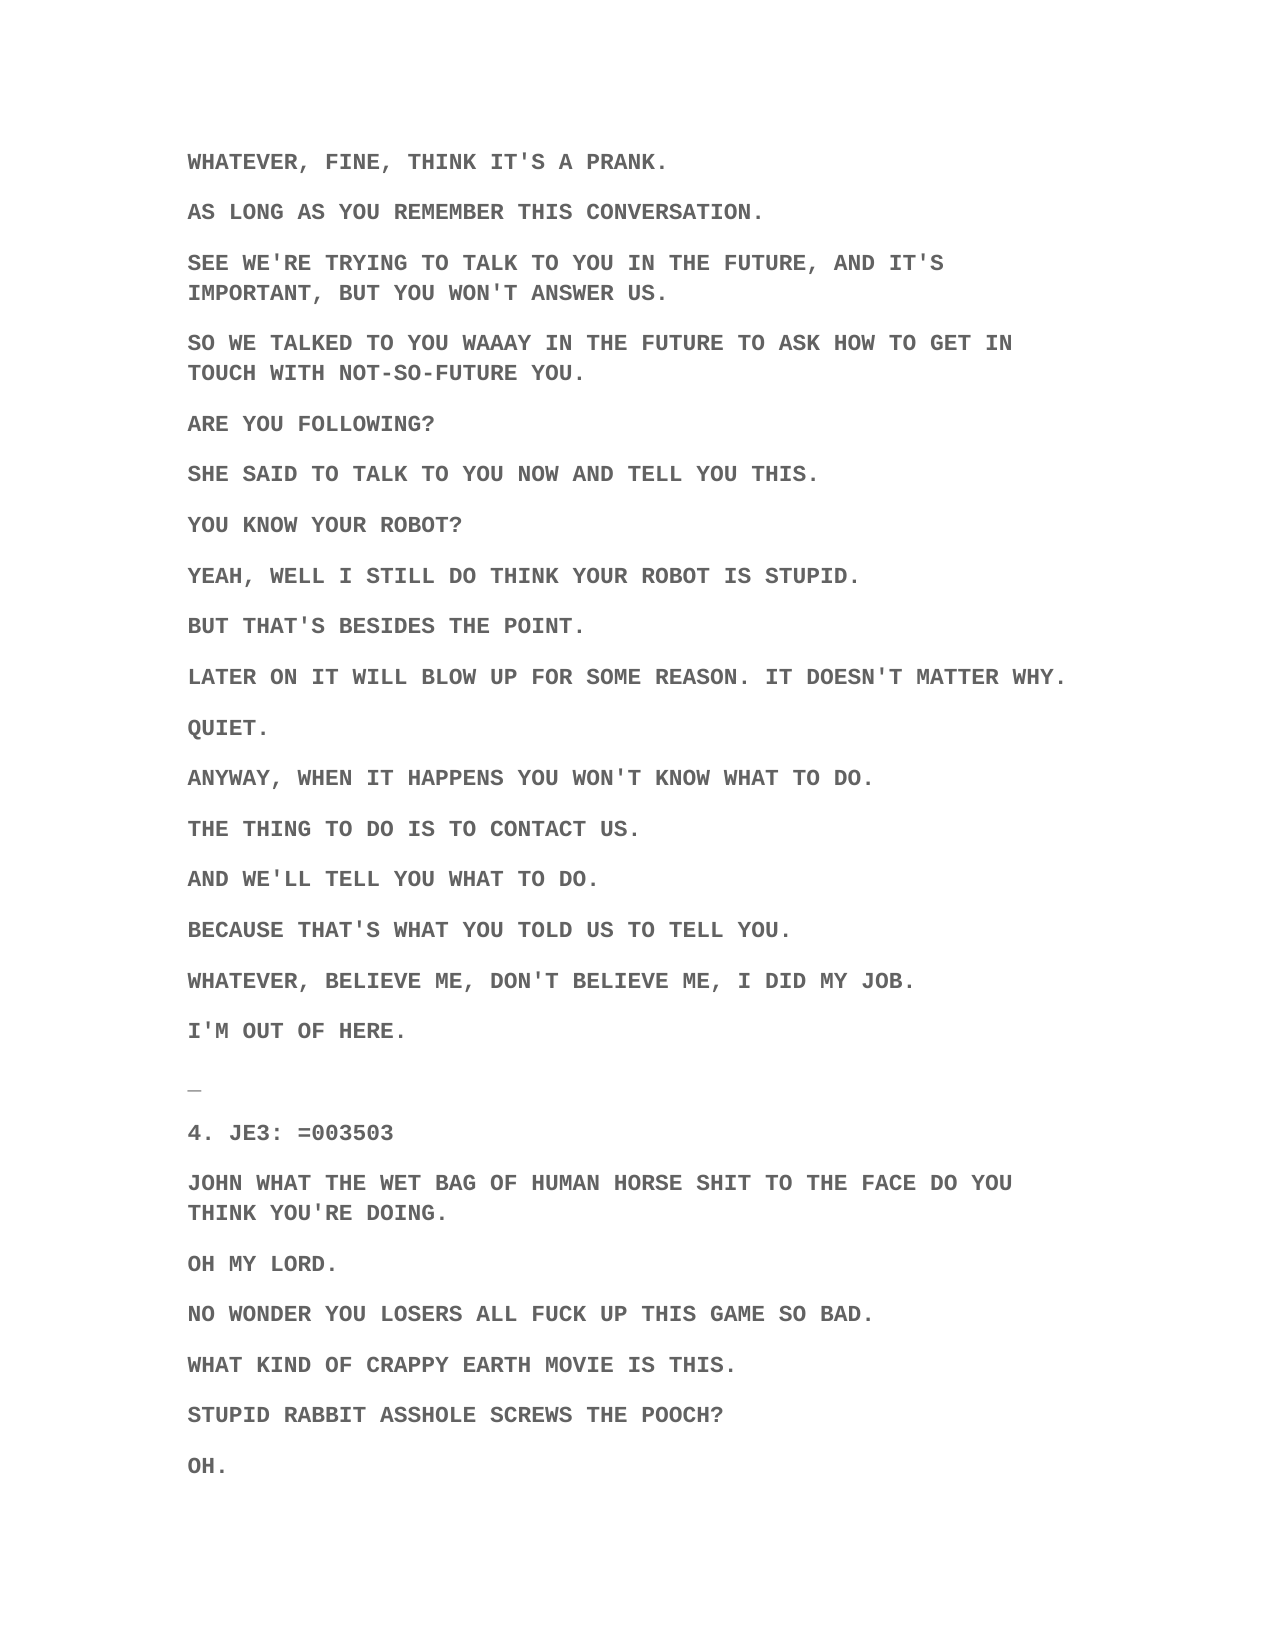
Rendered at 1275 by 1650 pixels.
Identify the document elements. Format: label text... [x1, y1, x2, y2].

text _ [187, 1070, 1087, 1096]
text QUIET. [187, 716, 1087, 742]
text YOU KNOW YOUR ROBOT? [187, 513, 1087, 539]
text NO WONDER YOU LOSERS ALL FUCK UP THIS GAME SO BAD. [187, 1302, 1087, 1328]
text ANYWAY, WHEN IT HAPPENS YOU WON'T KNOW WHAT TO DO. [187, 766, 1087, 792]
text BUT THAT'S BESIDES THE POINT. [187, 614, 1087, 641]
text AS LONG AS YOU REMEMBER THIS CONVERSATION. [187, 201, 1087, 227]
text AND WE'LL TELL YOU WHAT TO DO. [187, 868, 1087, 894]
text YEAH, WELL I STILL DO THINK YOUR ROBOT IS STUPID. [187, 564, 1087, 590]
text THE THING TO DO IS TO CONTACT US. [187, 817, 1087, 843]
text SEE WE'RE TRYING TO TALK TO YOU IN THE FUTURE, AND IT'S IMPORTANT, BUT YOU WON'T ANSWER US. [187, 251, 1087, 307]
text OH. [187, 1454, 1087, 1480]
text 4. JE3: =003503 [187, 1121, 1087, 1147]
text ARE YOU FOLLOWING? [187, 412, 1087, 438]
text WHAT KIND OF CRAPPY EARTH MOVIE IS THIS. [187, 1353, 1087, 1379]
text I'M OUT OF HERE. [187, 1019, 1087, 1046]
text STUPID RABBIT ASSHOLE SCREWS THE POOCH? [187, 1404, 1087, 1430]
text SHE SAID TO TALK TO YOU NOW AND TELL YOU THIS. [187, 463, 1087, 489]
text WHATEVER, BELIEVE ME, DON'T BELIEVE ME, I DID MY JOB. [187, 969, 1087, 995]
text WHATEVER, FINE, THINK IT'S A PRANK. [187, 150, 1087, 176]
text LATER ON IT WILL BLOW UP FOR SOME REASON. IT DOESN'T MATTER WHY. [187, 665, 1087, 691]
text BECAUSE THAT'S WHAT YOU TOLD US TO TELL YOU. [187, 918, 1087, 944]
text OH MY LORD. [187, 1252, 1087, 1278]
text SO WE TALKED TO YOU WAAAY IN THE FUTURE TO ASK HOW TO GET IN TOUCH WITH NOT-SO-FUTURE YOU. [187, 332, 1087, 387]
text JOHN WHAT THE WET BAG OF HUMAN HORSE SHIT TO THE FACE DO YOU THINK YOU'RE DOING. [187, 1171, 1087, 1227]
